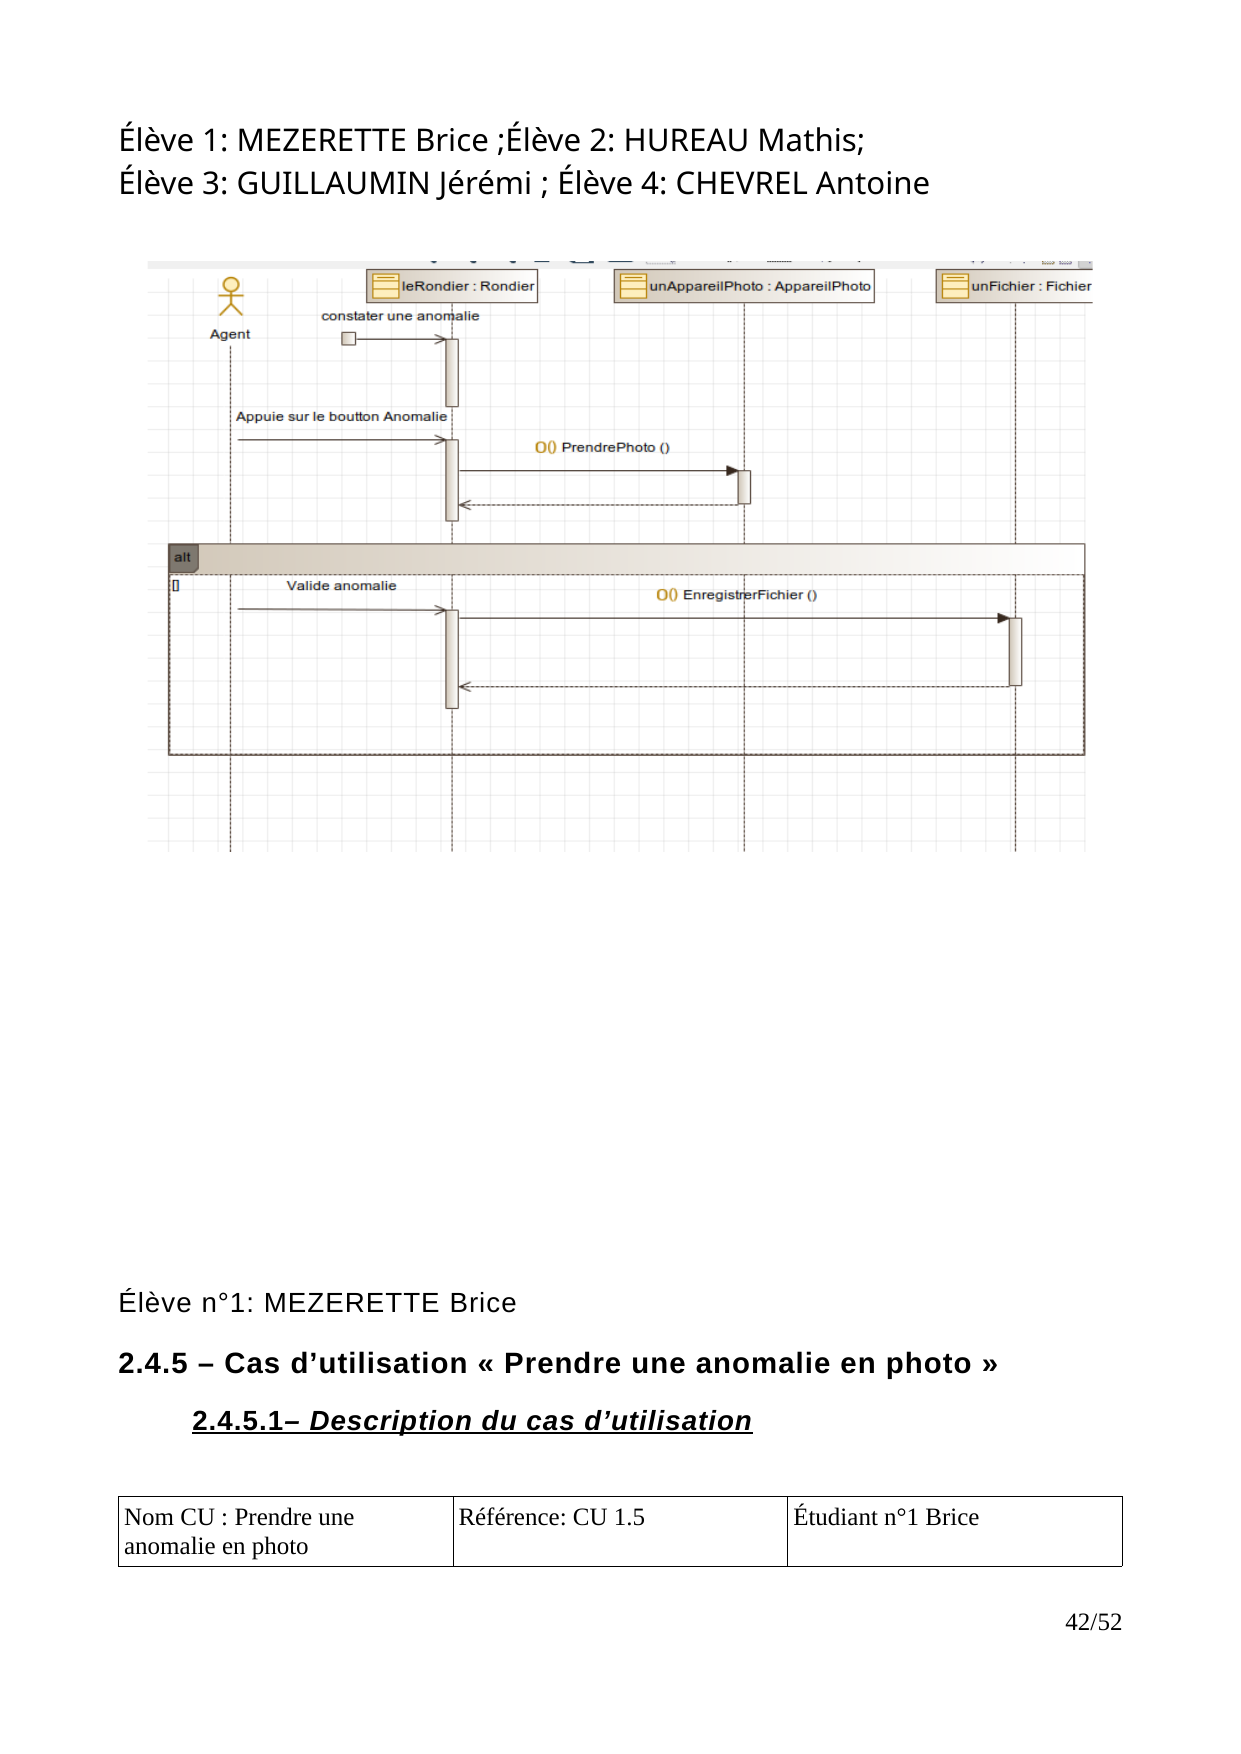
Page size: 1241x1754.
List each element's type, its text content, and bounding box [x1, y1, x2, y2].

table_header Référence: CU 1.5 [454, 1497, 787, 1566]
subtitle 2.4.5 – Cas d’utilisation « Prendre une anomalie en photo » [118, 1346, 1122, 1379]
picture [147, 261, 1093, 852]
subtitle Élève n°1: MEZERETTE Brice [118, 1287, 1122, 1319]
subtitle 2.4.5.1– Description du cas d’utilisation [118, 1404, 1122, 1436]
table_header Étudiant n°1 Brice [788, 1497, 1122, 1566]
table_header Nom CU : Prendre une anomalie en photo [119, 1497, 453, 1566]
